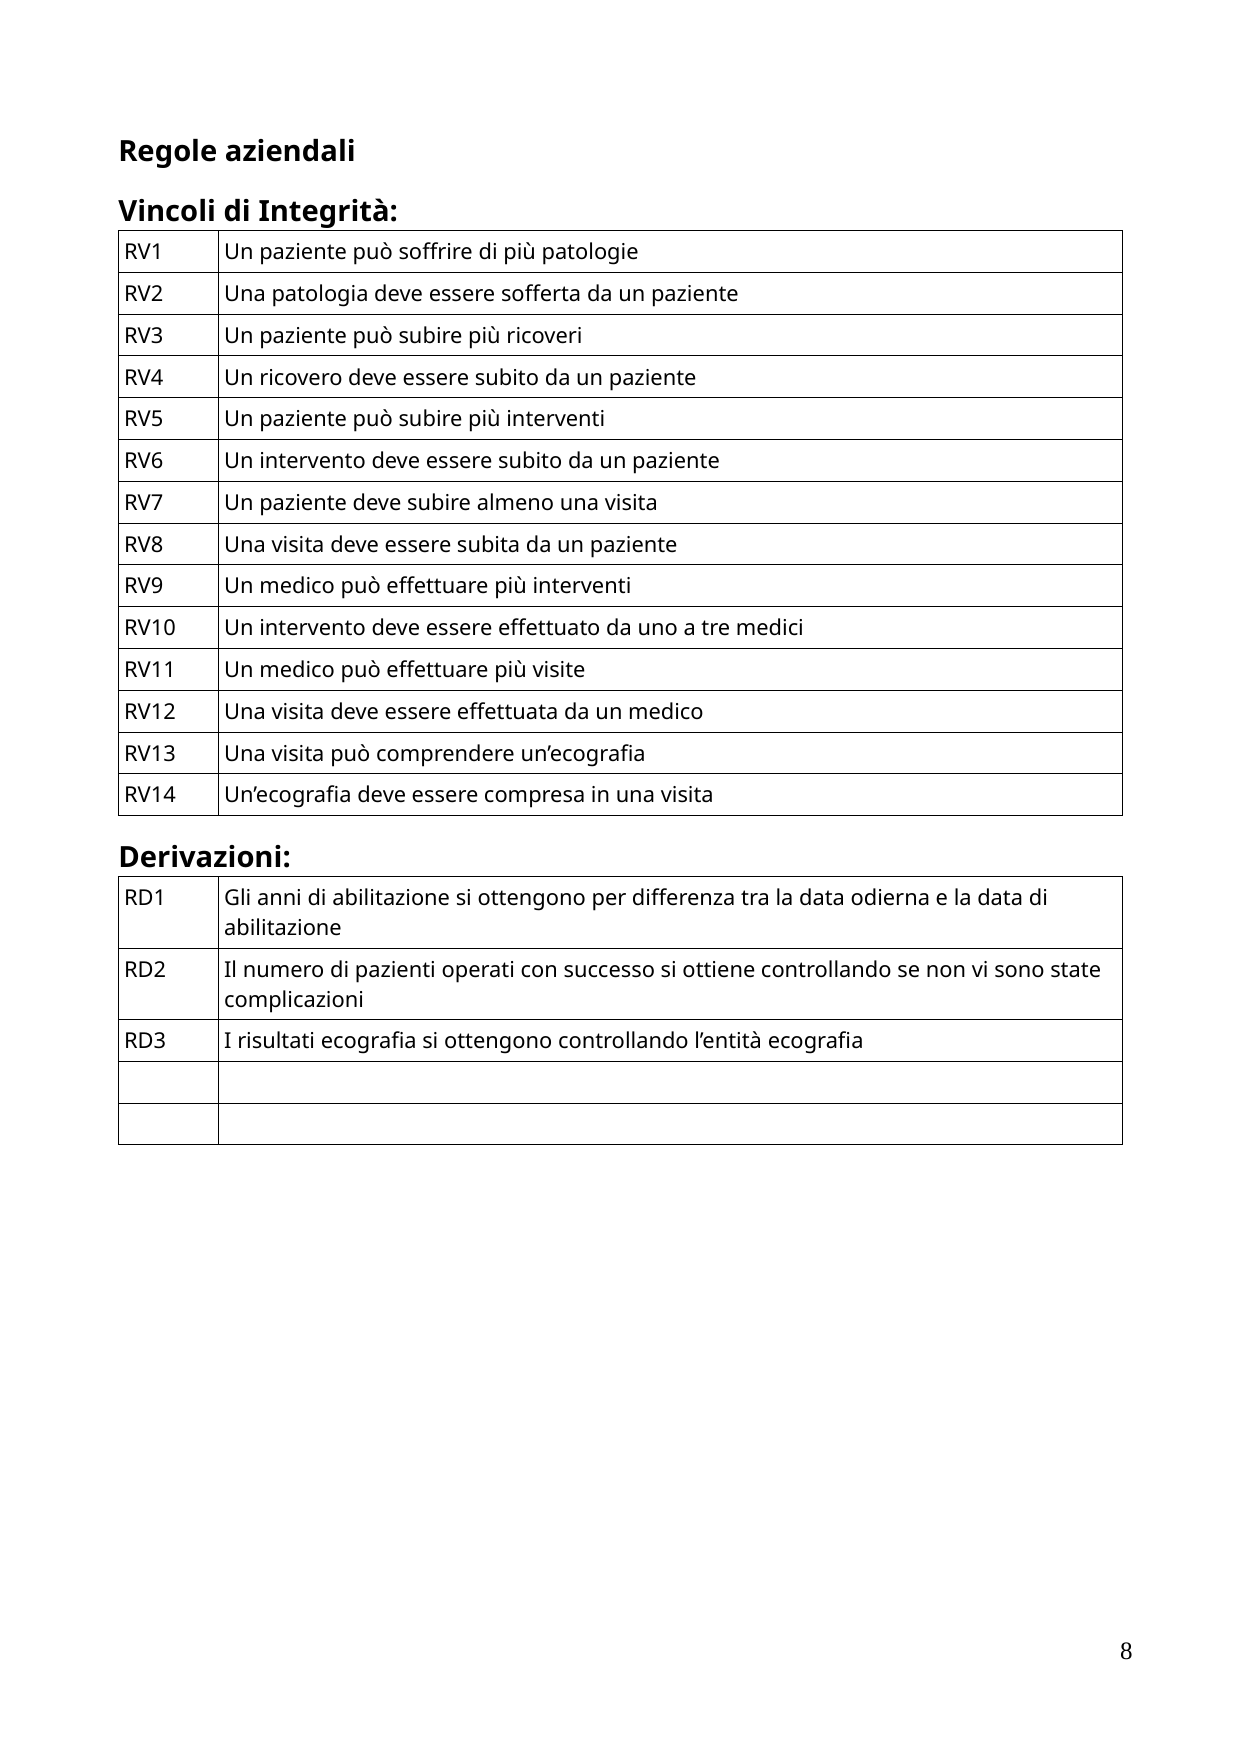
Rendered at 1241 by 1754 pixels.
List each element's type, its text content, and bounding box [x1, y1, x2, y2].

table_cell Un paziente deve subire almeno una visita [219, 482, 1122, 522]
table_cell [219, 1062, 1122, 1103]
table_cell Il numero di pazienti operati con successo si ottiene controllando se non vi sono state complicazioni [219, 949, 1122, 1019]
table_cell Un paziente può subire più ricoveri [219, 315, 1122, 355]
table_cell Un paziente può subire più interventi [219, 398, 1122, 439]
table_cell Una patologia deve essere sofferta da un paziente [219, 273, 1122, 314]
table_cell [119, 1104, 218, 1144]
table_cell RV10 [119, 607, 218, 648]
table_cell RV7 [119, 482, 218, 522]
table_cell RD2 [119, 949, 218, 1019]
table_cell [219, 1104, 1122, 1144]
table_cell RV3 [119, 315, 218, 355]
table_header Gli anni di abilitazione si ottengono per differenza tra la data odierna e la data di abilitazione [219, 877, 1122, 947]
table_cell RV11 [119, 649, 218, 689]
table_cell Un ricovero deve essere subito da un paziente [219, 356, 1122, 397]
table_cell Una visita deve essere subita da un paziente [219, 524, 1122, 564]
table_cell Un medico può effettuare più interventi [219, 565, 1122, 606]
table_cell Un medico può effettuare più visite [219, 649, 1122, 689]
table_cell Una visita deve essere effettuata da un medico [219, 691, 1122, 731]
table_cell [119, 1062, 218, 1103]
table_cell RV9 [119, 565, 218, 606]
table_cell Un intervento deve essere subito da un paziente [219, 440, 1122, 481]
subtitle Vincoli di Integrità: [118, 190, 1122, 230]
table_cell RV6 [119, 440, 218, 481]
subtitle Regole aziendali [118, 130, 1122, 169]
table_header RD1 [119, 877, 218, 947]
table_cell RD3 [119, 1020, 218, 1061]
table_cell RV14 [119, 774, 218, 815]
table_cell Una visita può comprendere un’ecografia [219, 733, 1122, 773]
table_cell RV4 [119, 356, 218, 397]
table_cell RV8 [119, 524, 218, 564]
table_cell I risultati ecografia si ottengono controllando l’entità ecografia [219, 1020, 1122, 1061]
table_cell RV12 [119, 691, 218, 731]
table_header RV1 [119, 231, 218, 272]
table_cell Un’ecografia deve essere compresa in una visita [219, 774, 1122, 815]
table_cell RV2 [119, 273, 218, 314]
subtitle Derivazioni: [118, 836, 1122, 876]
table_cell RV13 [119, 733, 218, 773]
table_header Un paziente può soffrire di più patologie [219, 231, 1122, 272]
table_cell Un intervento deve essere effettuato da uno a tre medici [219, 607, 1122, 648]
table_cell RV5 [119, 398, 218, 439]
